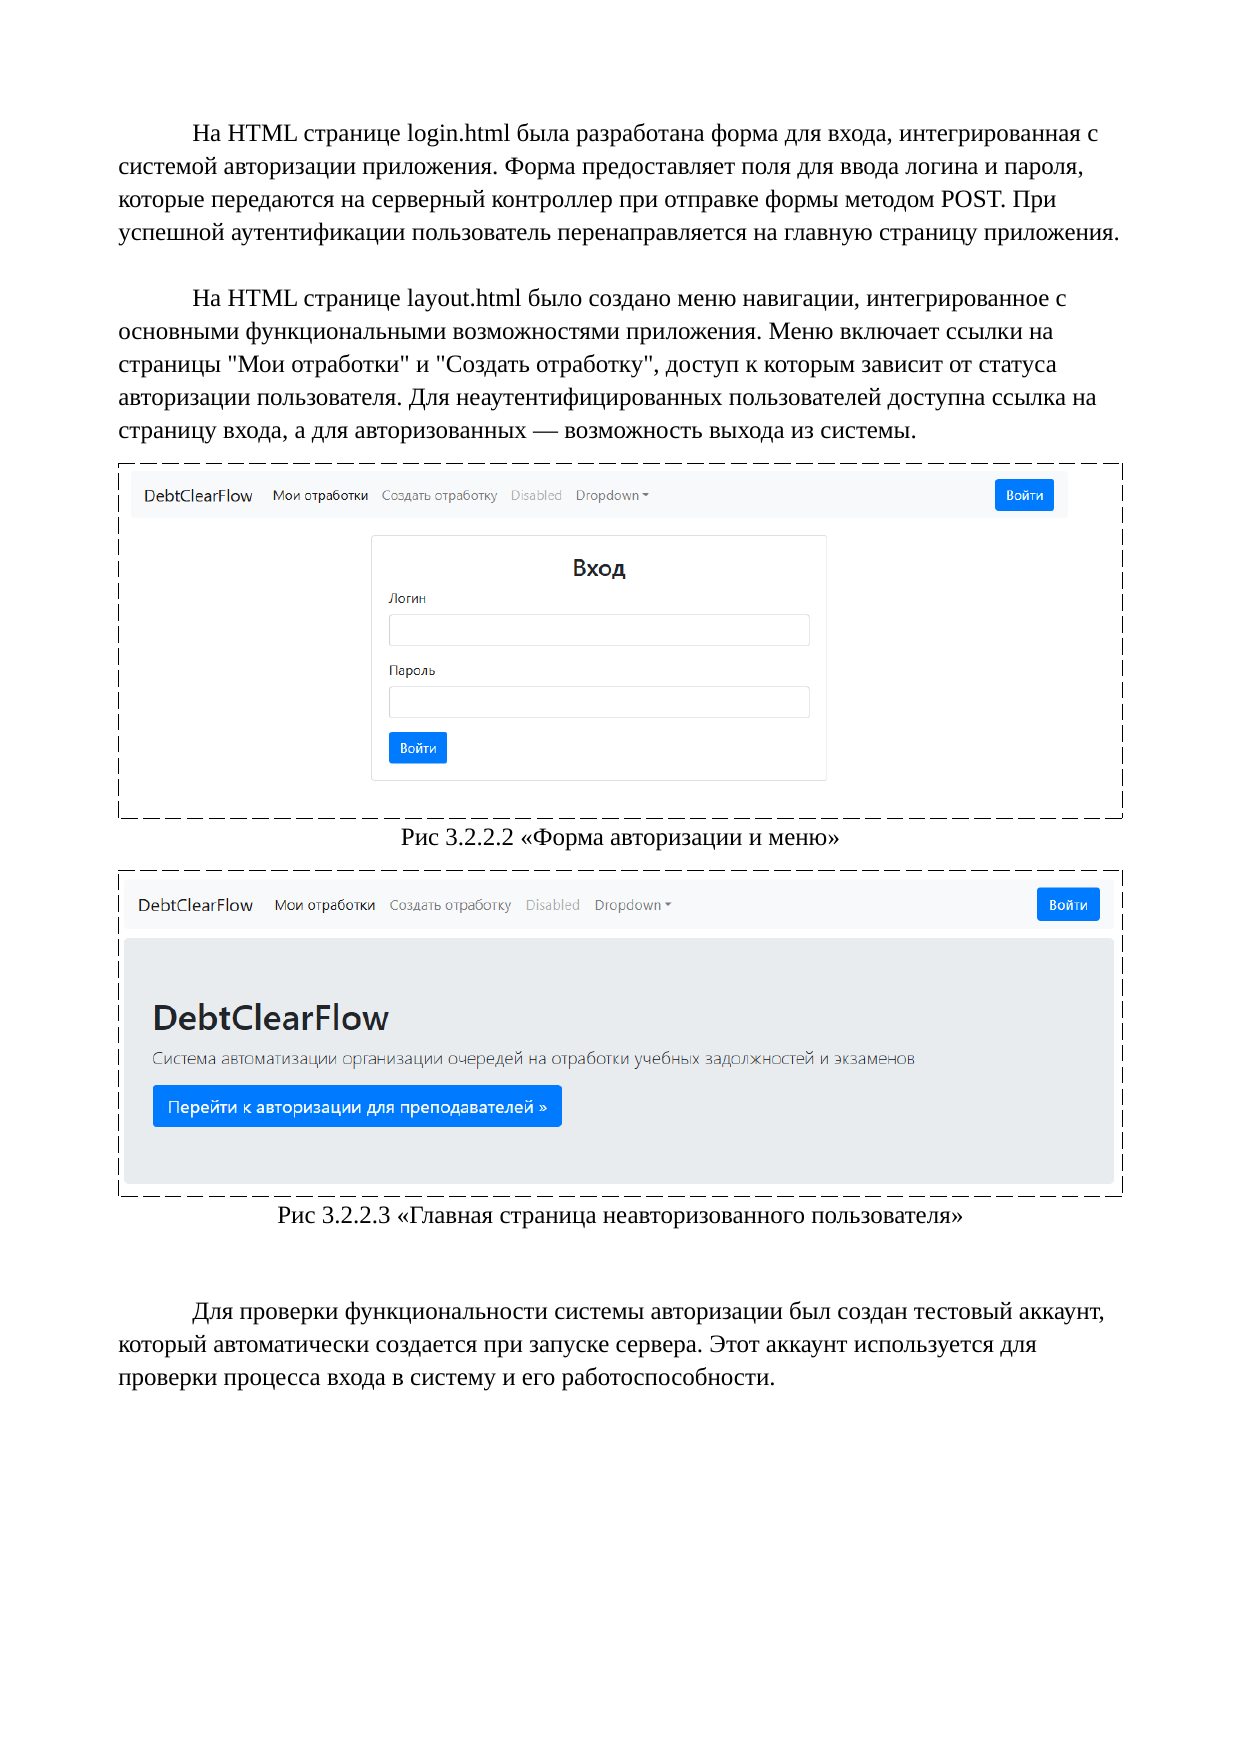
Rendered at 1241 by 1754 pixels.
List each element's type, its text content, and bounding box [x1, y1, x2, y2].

text Рис 3.2.2.2 «Форма авторизации и меню» [118, 463, 1122, 851]
text Для проверки функциональности системы авторизации был создан тестовый аккаунт, который автоматически создается при запуске сервера. Этот аккаунт используется для проверки процесса входа в систему и его работоспособности. [118, 1296, 1122, 1391]
picture [121, 466, 1119, 815]
picture [121, 872, 1119, 1194]
text Рис 3.2.2.3 «Главная страница неавторизованного пользователя» [118, 870, 1122, 1229]
text На HTML странице login.html была разработана форма для входа, интегрированная с системой авторизации приложения. Форма предоставляет поля для ввода логина и пароля, которые передаются на серверный контроллер при отправке формы методом POST. При успешной аутентификации пользователь перенаправляется на главную страницу приложения. На HTML странице layout.html было создано меню навигации, интегрированное с основными функциональными возможностями приложения. Меню включает ссылки на страницы "Мои отработки" и "Создать отработку", доступ к которым зависит от статуса авторизации пользователя. Для неаутентифицированных пользователей доступна ссылка на страницу входа, а для авторизованных — возможность выхода из системы. [118, 118, 1122, 444]
